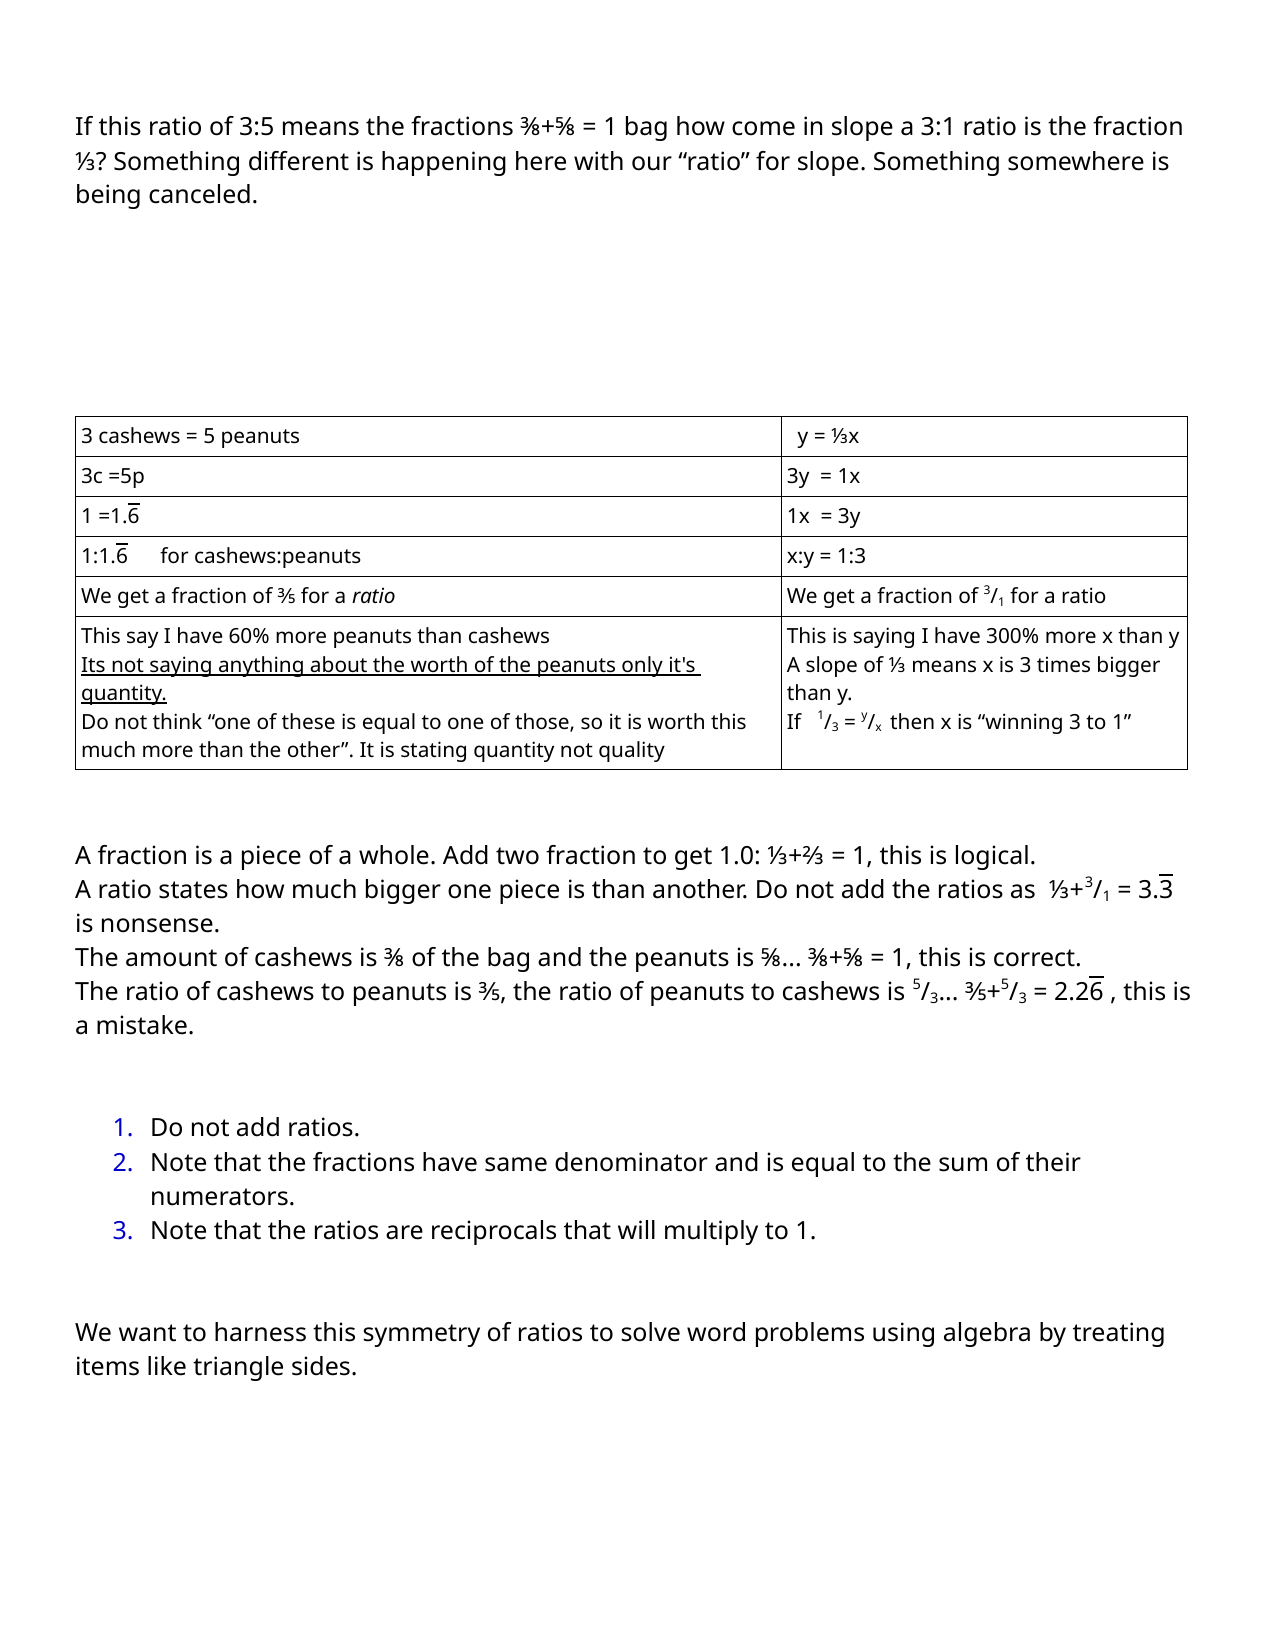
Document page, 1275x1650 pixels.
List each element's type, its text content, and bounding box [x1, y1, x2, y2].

table_cell 3c =5p [76, 457, 781, 496]
table_header 3 cashews = 5 peanuts [76, 417, 781, 456]
text If this ratio of 3:5 means the fractions ⅜+⅝ = 1 bag how come in slope a 3:1 ratio is the fraction ⅓? Something different is happening here with our “ratio” for slope. Something somewhere is being canceled. [75, 109, 1200, 211]
text The amount of cashews is ⅜ of the bag and the peanuts is ⅝... ⅜+⅝ = 1, this is correct. [75, 940, 1200, 974]
table_cell We get a fraction of ⅗ for a ratio [76, 577, 781, 616]
table_cell 3y = 1x [782, 457, 1187, 496]
table_cell 1x = 3y [782, 497, 1187, 536]
list Note that the fractions have same denominator and is equal to the sum of their numerators. [112, 1144, 1200, 1212]
table_cell x:y = 1:3 [782, 537, 1187, 576]
list Do not add ratios. [112, 1110, 1200, 1144]
text A fraction is a piece of a whole. Add two fraction to get 1.0: ⅓+⅔ = 1, this is logical. [75, 838, 1200, 872]
table_cell This is saying I have 300% more x than y A slope of ⅓ means x is 3 times bigger than y. If 1/3 = y/x then x is “winning 3 to 1” [782, 617, 1187, 769]
table_cell 1:1.6 for cashews:peanuts [76, 537, 781, 576]
table_cell 1 =1.6 [76, 497, 781, 536]
table_header y = ⅓x [782, 417, 1187, 456]
table_cell This say I have 60% more peanuts than cashews Its not saying anything about the worth of the peanuts only it's quantity. Do not think “one of these is equal to one of those, so it is worth this much more than the other”. It is stating quantity not quality [76, 617, 781, 769]
table_cell We get a fraction of 3/1 for a ratio [782, 577, 1187, 616]
text A ratio states how much bigger one piece is than another. Do not add the ratios as ⅓+3/1 = 3.3 is nonsense. [75, 872, 1200, 940]
list Note that the ratios are reciprocals that will multiply to 1. [112, 1212, 1200, 1246]
text We want to harness this symmetry of ratios to solve word problems using algebra by treating items like triangle sides. [75, 1314, 1200, 1383]
text The ratio of cashews to peanuts is ⅗, the ratio of peanuts to cashews is 5/3... ⅗+5/3 = 2.26 , this is a mistake. [75, 974, 1200, 1042]
